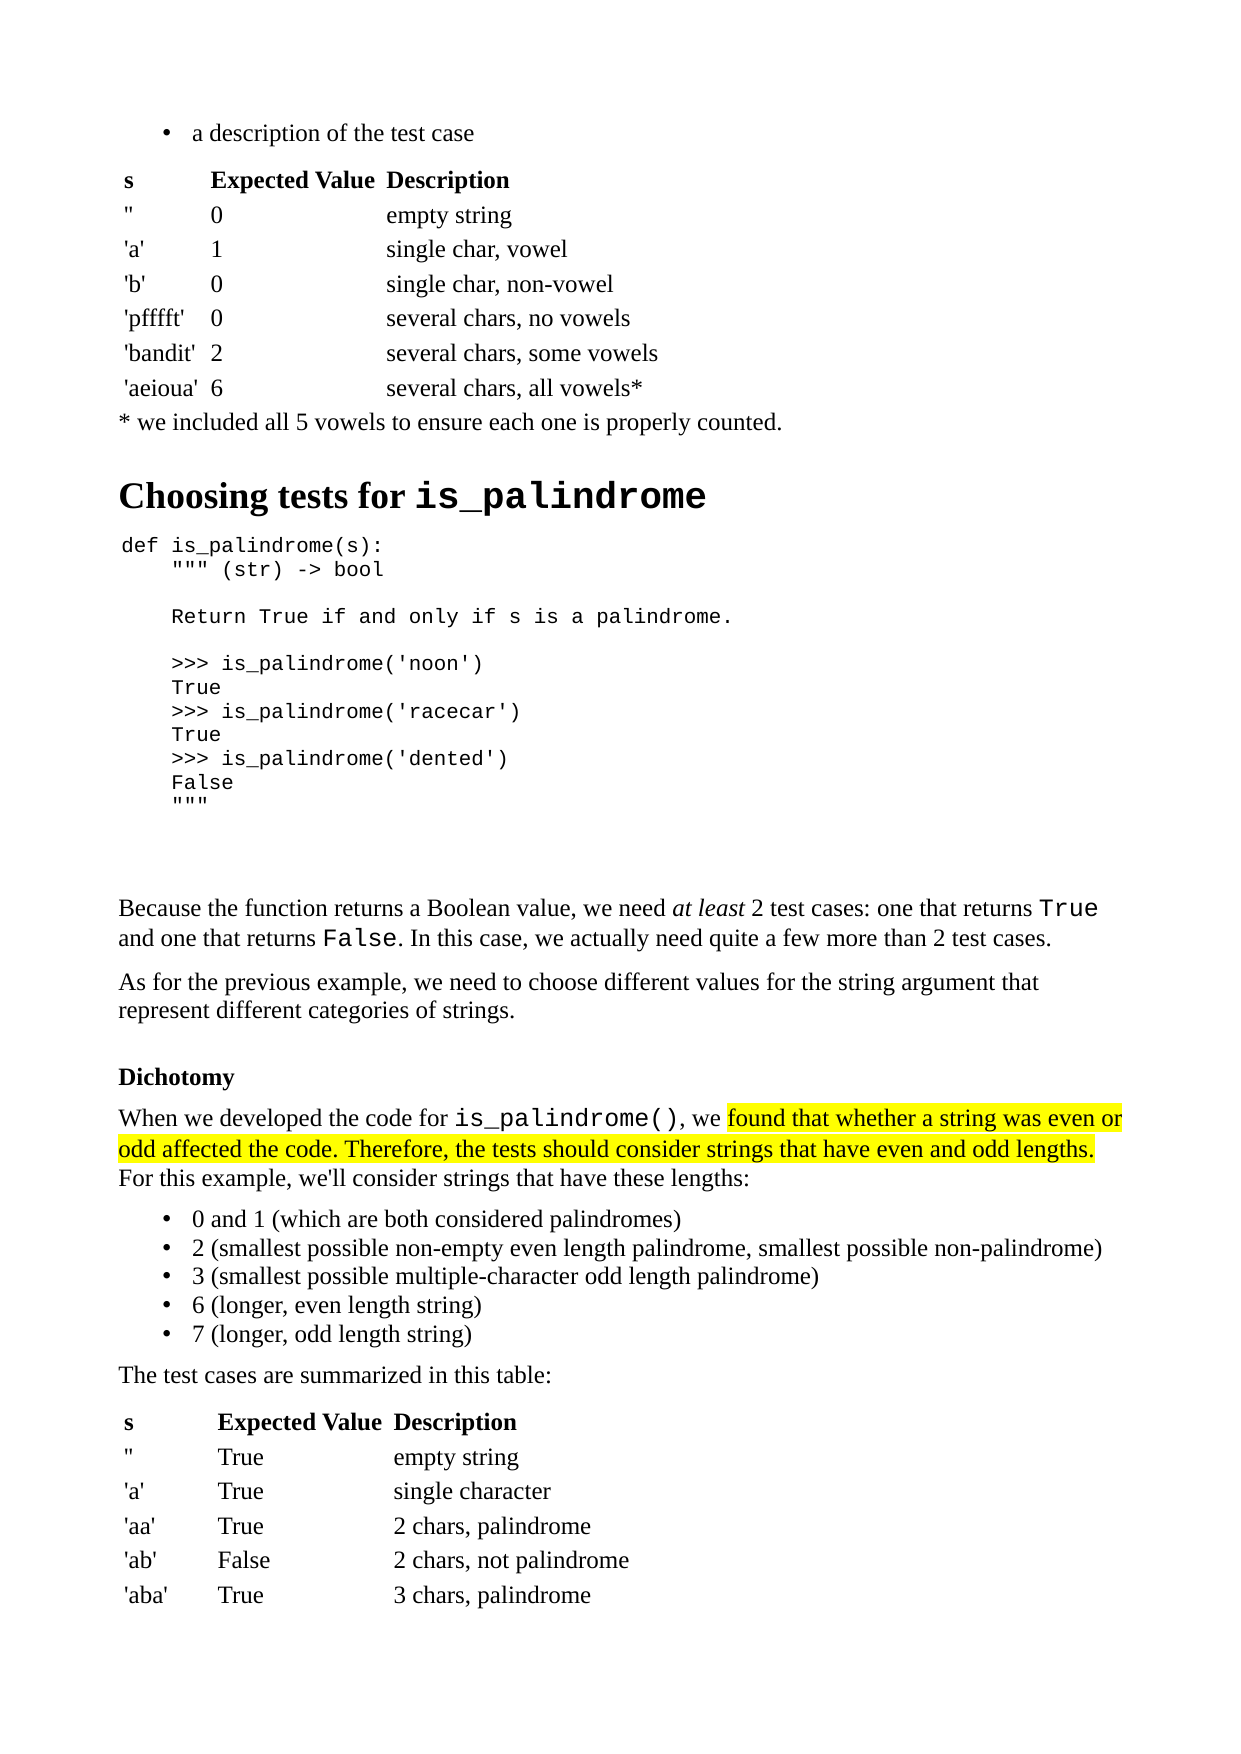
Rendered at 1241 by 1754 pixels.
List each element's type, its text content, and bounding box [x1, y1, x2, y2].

table_cell 3 chars, palindrome [390, 1577, 690, 1612]
table_header Description [390, 1404, 690, 1439]
table_cell False [215, 1543, 390, 1577]
table_cell several chars, no vowels [383, 301, 668, 335]
list a description of the test case [162, 118, 1122, 147]
table_cell 'aba' [121, 1577, 214, 1612]
table_cell True [215, 1577, 390, 1612]
list 2 (smallest possible non-empty even length palindrome, smallest possible non-palindrome) [162, 1233, 1122, 1261]
table_cell True [215, 1439, 390, 1473]
list 6 (longer, even length string) [162, 1290, 1122, 1319]
table_cell 'a' [121, 231, 207, 266]
table_cell 2 chars, not palindrome [390, 1543, 690, 1577]
table_cell empty string [390, 1439, 690, 1473]
text As for the previous example, we need to choose different values for the string argument that represent different categories of strings. [118, 967, 1122, 1024]
table_cell 'aa' [121, 1508, 214, 1543]
table_cell '' [121, 1439, 214, 1473]
table_cell 2 chars, palindrome [390, 1508, 690, 1543]
table_cell single char, non-vowel [383, 266, 668, 301]
table_header def is_palindrome(s): """ (str) -> bool Return True if and only if s is a palindrome. >>> is_palindrome('noon') True >>> is_palindrome('racecar') True >>> is_palindrome('dented') False """ [118, 532, 748, 851]
table_cell 0 [208, 266, 383, 301]
table_header Description [383, 162, 668, 197]
list 7 (longer, odd length string) [162, 1319, 1122, 1348]
text * we included all 5 vowels to ensure each one is properly counted. [118, 407, 1122, 436]
list 3 (smallest possible multiple-character odd length palindrome) [162, 1261, 1122, 1290]
text The test cases are summarized in this table: [118, 1360, 1122, 1389]
table_cell True [215, 1508, 390, 1543]
list 0 and 1 (which are both considered palindromes) [162, 1204, 1122, 1233]
table_cell 'bandit' [121, 335, 207, 370]
text When we developed the code for is_palindrome(), we found that whether a string was even or odd affected the code. Therefore, the tests should consider strings that have even and odd lengths. For this example, we'll consider strings that have these lengths: [118, 1103, 1122, 1191]
table_header [118, 1401, 702, 1615]
table_cell 6 [208, 370, 383, 404]
table_header s [121, 1404, 214, 1439]
table_cell 0 [208, 197, 383, 231]
table_header Expected Value [215, 1404, 390, 1439]
table_cell 'aeioua' [121, 370, 207, 404]
table_cell single char, vowel [383, 231, 668, 266]
table_header Expected Value [208, 162, 383, 197]
table_cell 2 [208, 335, 383, 370]
table_cell single character [390, 1474, 690, 1508]
table_cell 'ab' [121, 1543, 214, 1577]
table_cell 'b' [121, 266, 207, 301]
table_cell several chars, some vowels [383, 335, 668, 370]
table_header [118, 159, 680, 407]
table_cell 'a' [121, 1474, 214, 1508]
subtitle Choosing tests for is_palindrome [118, 473, 1122, 520]
subtitle Dichotomy [118, 1062, 1122, 1091]
table_cell 0 [208, 301, 383, 335]
table_cell empty string [383, 197, 668, 231]
text Because the function returns a Boolean value, we need at least 2 test cases: one that returns True and one that returns False. In this case, we actually need quite a few more than 2 test cases. [118, 893, 1122, 954]
table_cell 'pfffft' [121, 301, 207, 335]
table_cell several chars, all vowels* [383, 370, 668, 404]
table_cell 1 [208, 231, 383, 266]
table_cell True [215, 1474, 390, 1508]
table_header s [121, 162, 207, 197]
table_cell '' [121, 197, 207, 231]
